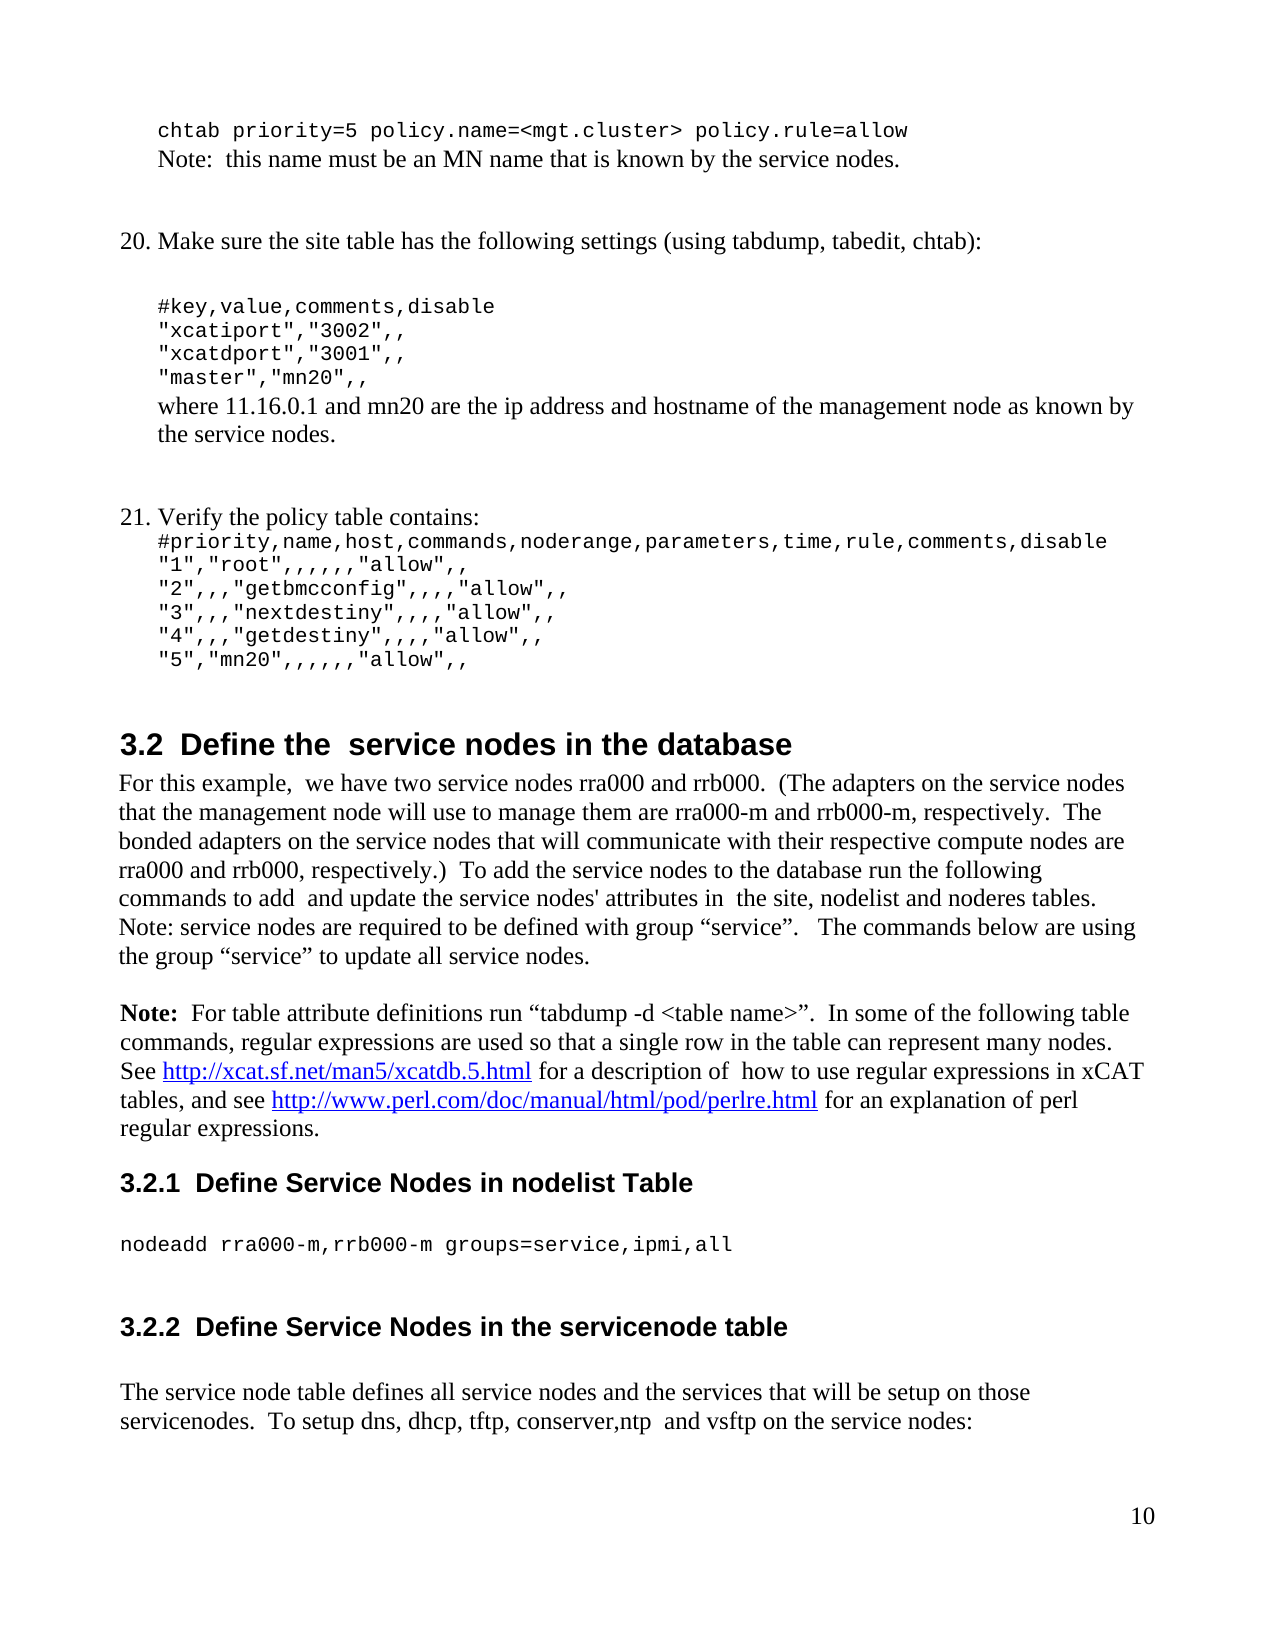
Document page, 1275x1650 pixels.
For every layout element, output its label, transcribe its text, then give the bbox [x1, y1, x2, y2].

text #key,value,comments,disable [157, 296, 1155, 320]
text nodeadd rra000-m,rrb000-m groups=service,ipmi,all [120, 1233, 1155, 1257]
text "1","root",,,,,,"allow",, [157, 554, 1155, 578]
text chtab priority=5 policy.name=<mgt.cluster> policy.rule=allow [157, 120, 1155, 144]
list Verify the policy table contains: [120, 502, 1155, 531]
subtitle Define Service Nodes in nodelist Table [120, 1167, 1155, 1198]
text For this example, we have two service nodes rra000 and rrb000. (The adapters on the service nodes that the management node will use to manage them are rra000-m and rrb000-m, respectively. The bonded adapters on the service nodes that will communicate with their respective compute nodes are rra000 and rrb000, respectively.) To add the service nodes to the database run the following commands to add and update the service nodes' attributes in the site, nodelist and noderes tables. Note: service nodes are required to be defined with group “service”. The commands below are using the group “service” to update all service nodes. [118, 768, 1155, 970]
subtitle Define the service nodes in the database [120, 726, 1155, 762]
text "xcatdport","3001",, [157, 343, 1155, 367]
text Note: For table attribute definitions run “tabdump -d <table name>”. In some of the following table commands, regular expressions are used so that a single row in the table can represent many nodes. See http://xcat.sf.net/man5/xcatdb.5.html for a description of how to use regular expressions in xCAT tables, and see http://www.perl.com/doc/manual/html/pod/perlre.html for an explanation of perl regular expressions. [120, 998, 1155, 1142]
list Make sure the site table has the following settings (using tabdump, tabedit, chtab): [120, 226, 1155, 255]
text "5","mn20",,,,,,"allow",, [157, 649, 1155, 673]
text #priority,name,host,commands,noderange,parameters,time,rule,comments,disable [157, 531, 1155, 554]
text "2",,,"getbmcconfig",,,,"allow",, [157, 578, 1155, 602]
text The service node table defines all service nodes and the services that will be setup on those servicenodes. To setup dns, dhcp, tftp, conserver,ntp and vsftp on the service nodes: [120, 1377, 1155, 1435]
text Note: this name must be an MN name that is known by the service nodes. [157, 144, 1155, 172]
subtitle Define Service Nodes in the servicenode table [120, 1311, 1155, 1342]
text "4",,,"getdestiny",,,,"allow",, [157, 625, 1155, 649]
text "master","mn20",, [157, 367, 1155, 391]
text where 11.16.0.1 and mn20 are the ip address and hostname of the management node as known by the service nodes. [157, 391, 1155, 448]
text "3",,,"nextdestiny",,,,"allow",, [157, 602, 1155, 625]
text "xcatiport","3002",, [157, 320, 1155, 343]
